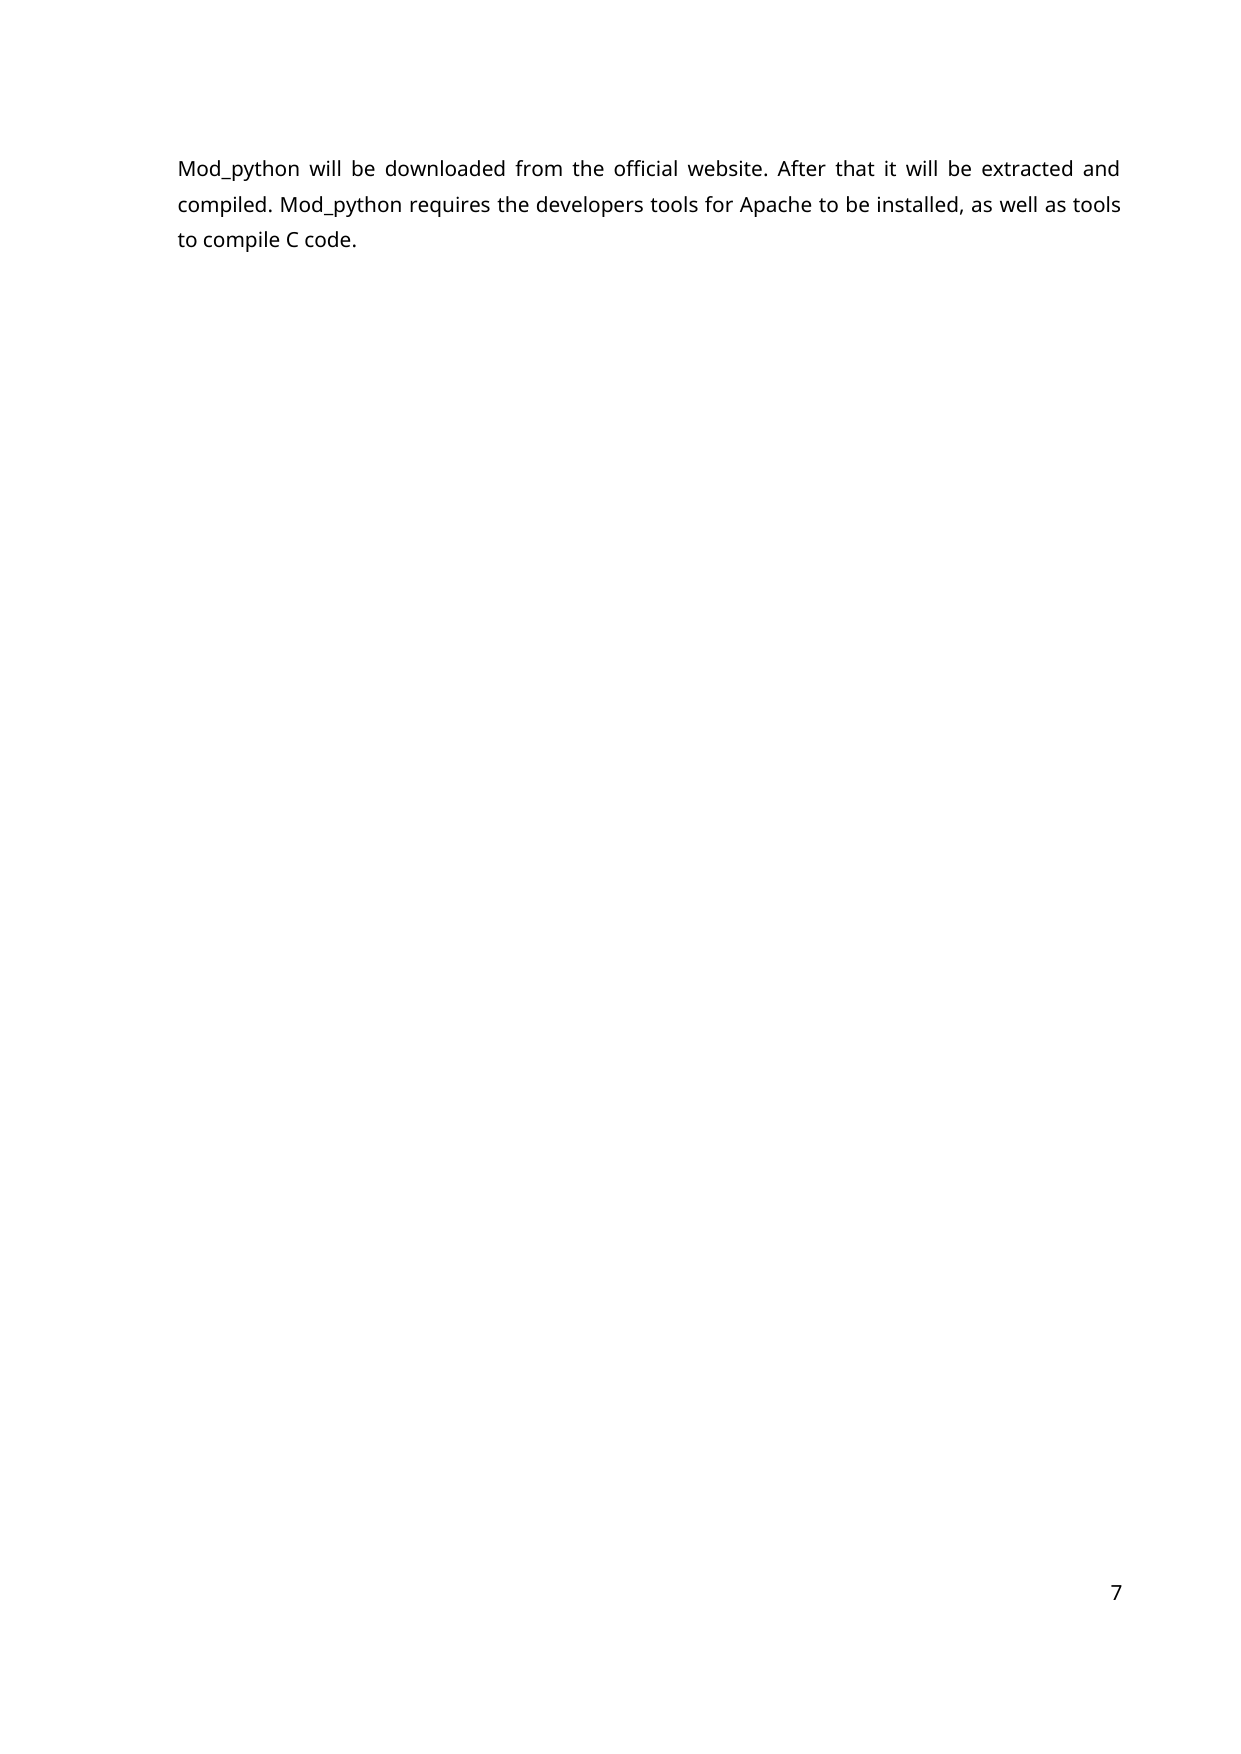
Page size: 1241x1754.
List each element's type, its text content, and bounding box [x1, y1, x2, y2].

text Mod_python will be downloaded from the official website. After that it will be extracted and compiled. Mod_python requires the developers tools for Apache to be installed, as well as tools to compile C code. [177, 148, 1122, 254]
